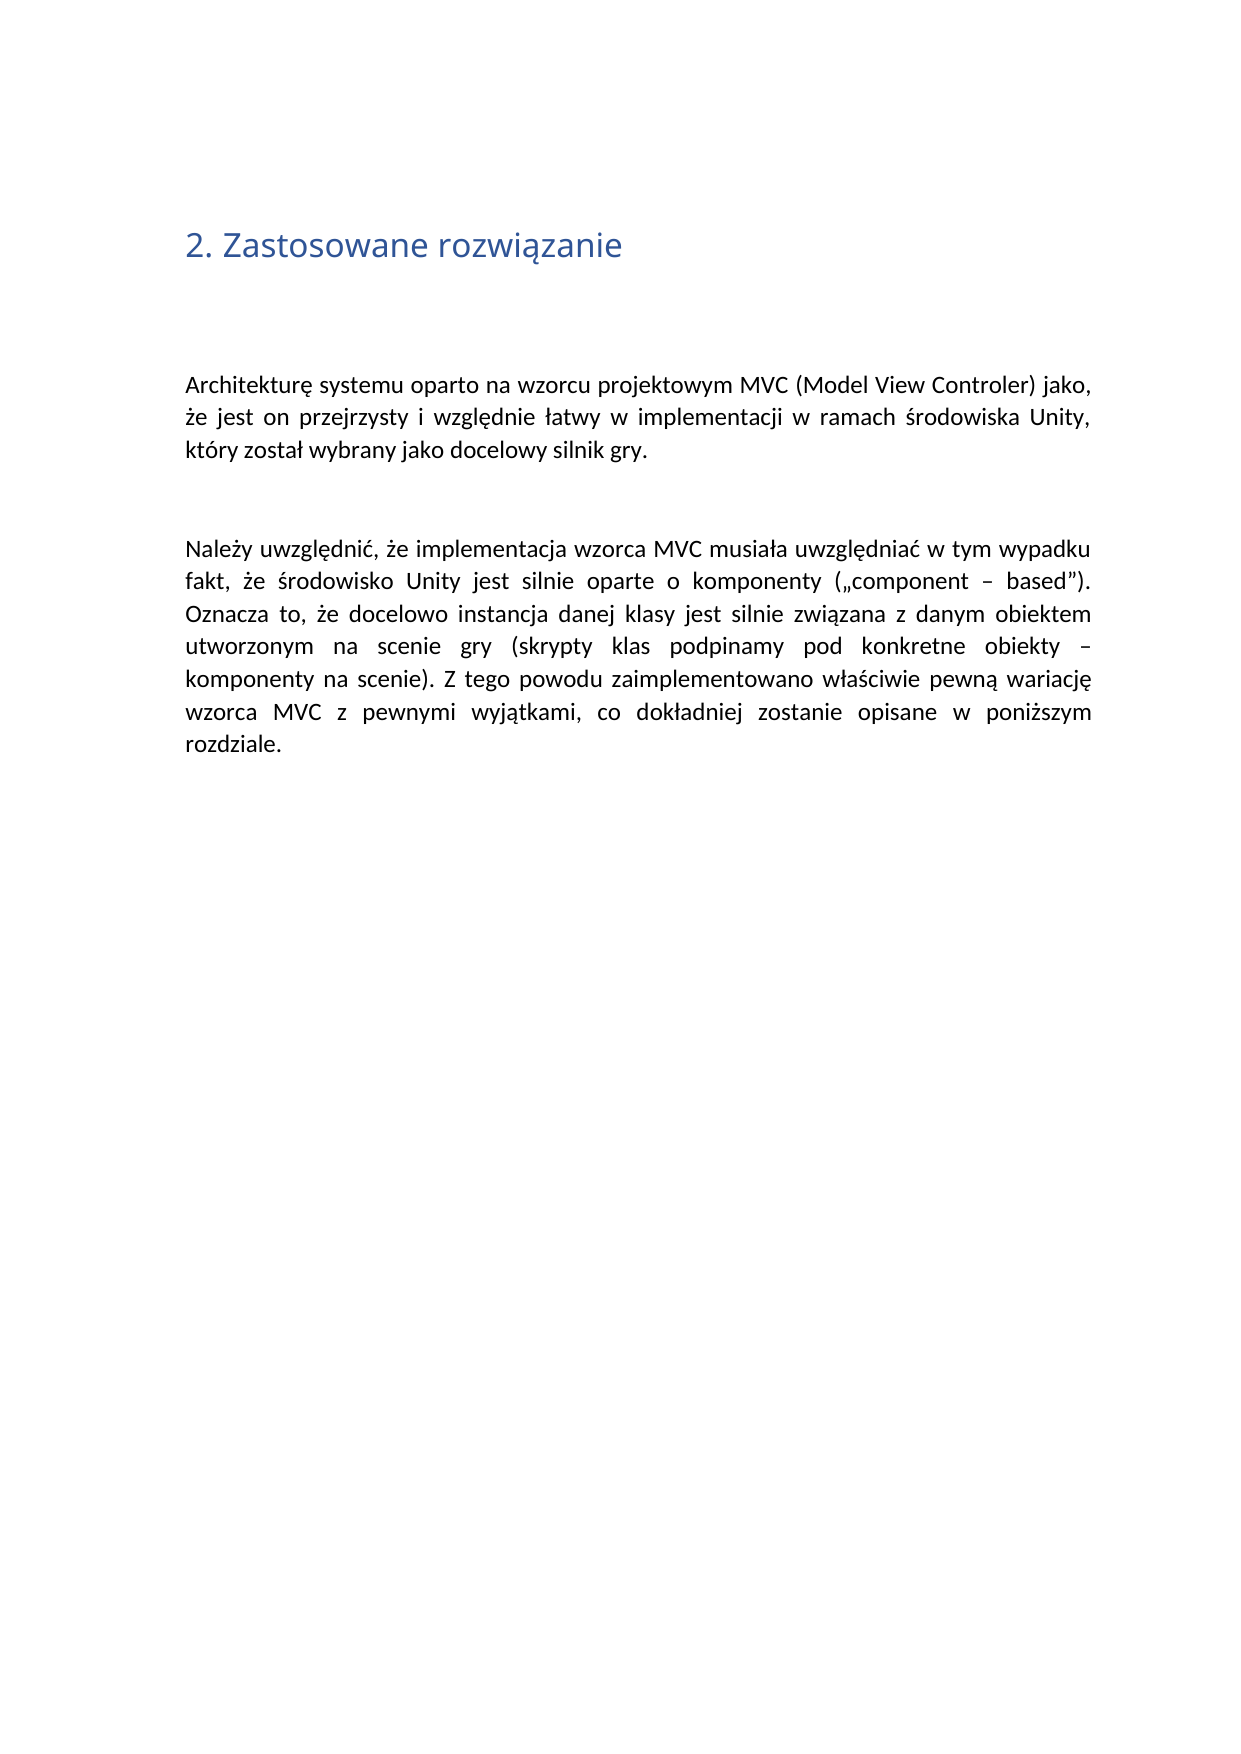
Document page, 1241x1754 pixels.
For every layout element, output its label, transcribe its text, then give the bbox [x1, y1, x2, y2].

list Zastosowane rozwiązanie [185, 222, 1093, 267]
text Należy uwzględnić, że implementacja wzorca MVC musiała uwzględniać w tym wypadku fakt, że środowisko Unity jest silnie oparte o komponenty („component – based”). Oznacza to, że docelowo instancja danej klasy jest silnie związana z danym obiektem utworzonym na scenie gry (skrypty klas podpinamy pod konkretne obiekty – komponenty na scenie). Z tego powodu zaimplementowano właściwie pewną wariację wzorca MVC z pewnymi wyjątkami, co dokładniej zostanie opisane w poniższym rozdziale. [185, 533, 1093, 759]
text Architekturę systemu oparto na wzorcu projektowym MVC (Model View Controler) jako, że jest on przejrzysty i względnie łatwy w implementacji w ramach środowiska Unity, który został wybrany jako docelowy silnik gry. [185, 369, 1093, 465]
